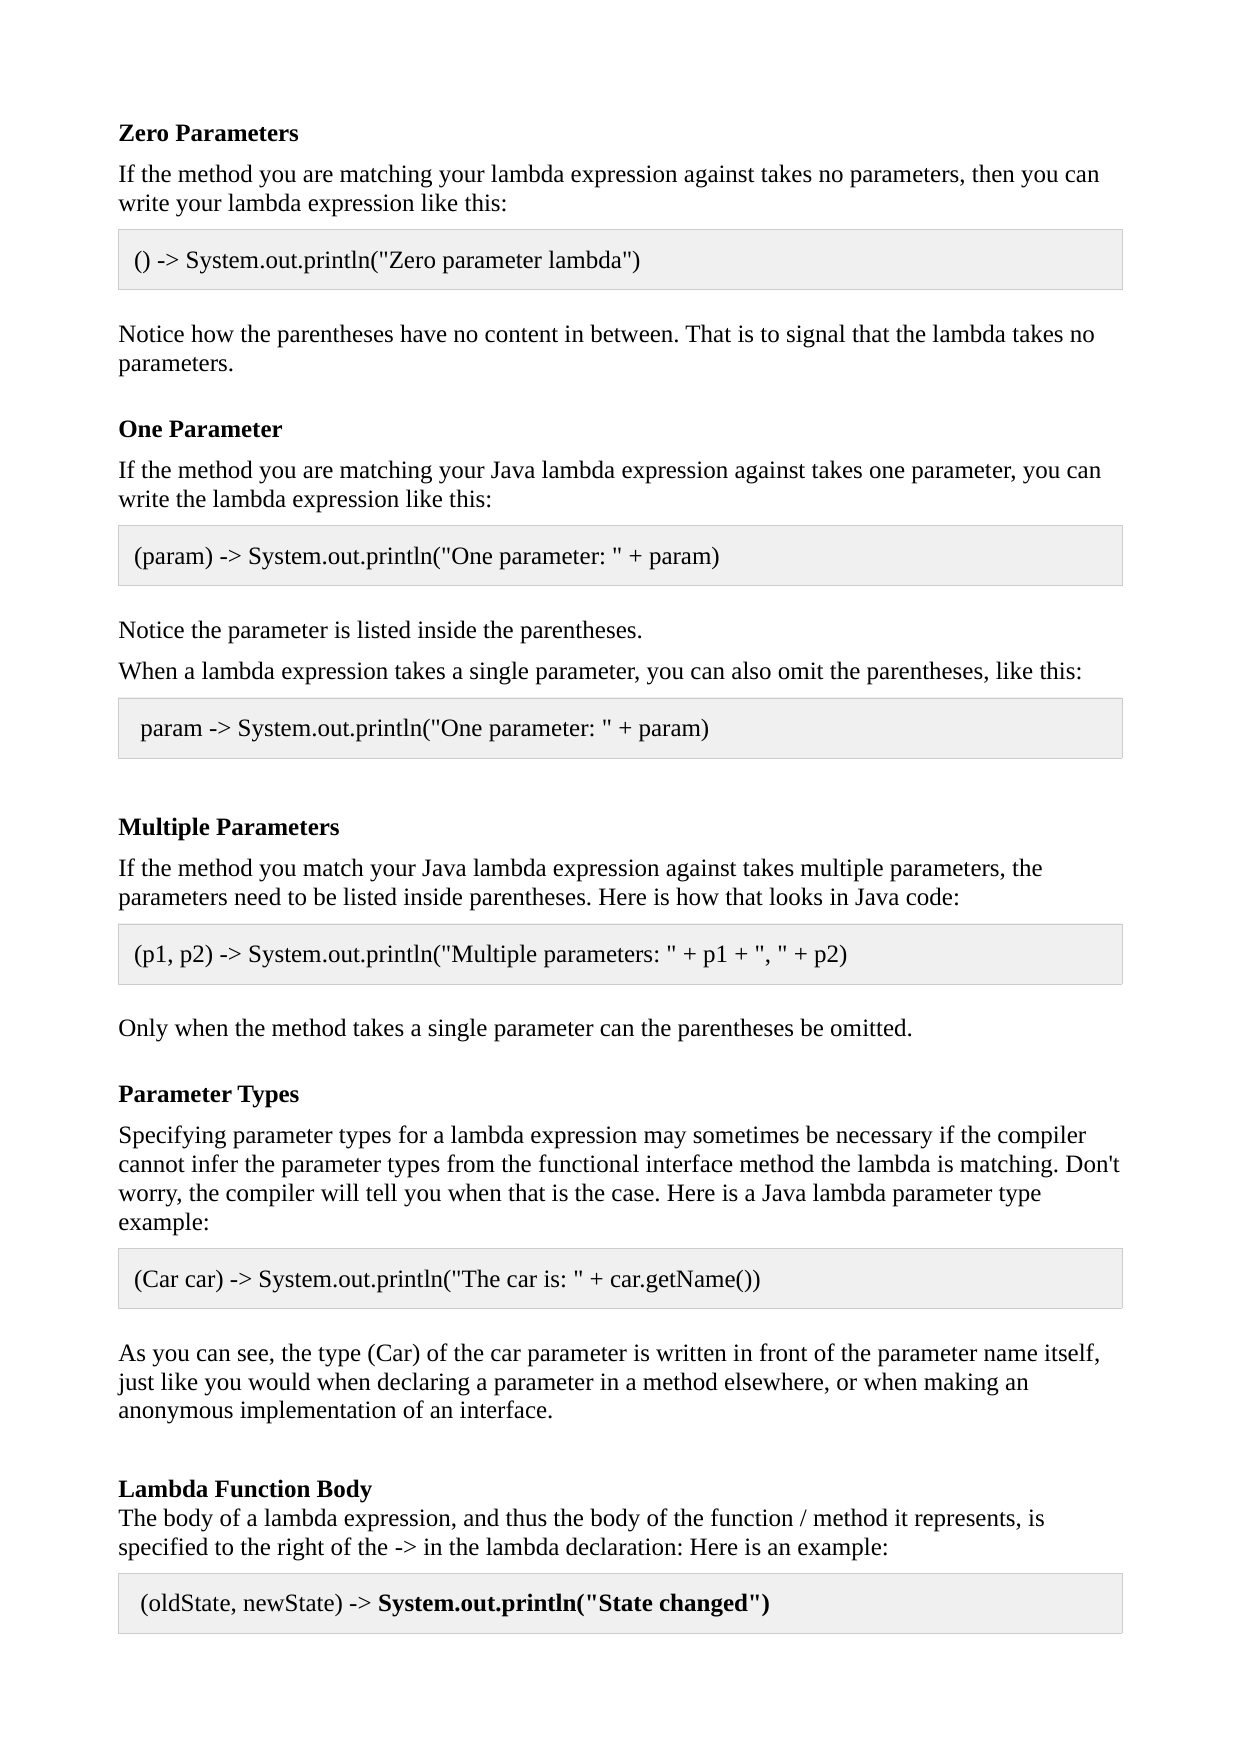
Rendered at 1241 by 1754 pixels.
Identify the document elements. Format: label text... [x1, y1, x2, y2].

text If the method you are matching your lambda expression against takes no parameters, then you can write your lambda expression like this: [118, 159, 1122, 217]
text Only when the method takes a single parameter can the parentheses be omitted. [118, 1013, 1122, 1042]
text param -> System.out.println("One parameter: " + param) [119, 699, 1122, 758]
text (oldState, newState) -> System.out.println("State changed") [119, 1574, 1122, 1633]
subtitle Zero Parameters [118, 118, 1122, 147]
text Notice how the parentheses have no content in between. That is to signal that the lambda takes no parameters. [118, 319, 1122, 377]
text The body of a lambda expression, and thus the body of the function / method it represents, is specified to the right of the -> in the lambda declaration: Here is an example: [118, 1503, 1122, 1560]
subtitle One Parameter [118, 414, 1122, 443]
text () -> System.out.println("Zero parameter lambda") [119, 230, 1122, 289]
text (Car car) -> System.out.println("The car is: " + car.getName()) [119, 1249, 1122, 1308]
subtitle Lambda Function Body [118, 1474, 1122, 1503]
text Notice the parameter is listed inside the parentheses. [118, 615, 1122, 644]
text (param) -> System.out.println("One parameter: " + param) [119, 526, 1122, 585]
text As you can see, the type (Car) of the car parameter is written in front of the parameter name itself, just like you would when declaring a parameter in a method elsewhere, or when making an anonymous implementation of an interface. [118, 1338, 1122, 1424]
text Specifying parameter types for a lambda expression may sometimes be necessary if the compiler cannot infer the parameter types from the functional interface method the lambda is matching. Don't worry, the compiler will tell you when that is the case. Here is a Java lambda parameter type example: [118, 1121, 1122, 1236]
text If the method you match your Java lambda expression against takes multiple parameters, the parameters need to be listed inside parentheses. Here is how that looks in Java code: [118, 853, 1122, 911]
text (p1, p2) -> System.out.println("Multiple parameters: " + p1 + ", " + p2) [119, 925, 1122, 984]
text When a lambda expression takes a single parameter, you can also omit the parentheses, like this: [118, 656, 1122, 685]
subtitle Multiple Parameters [118, 812, 1122, 841]
subtitle Parameter Types [118, 1079, 1122, 1108]
text If the method you are matching your Java lambda expression against takes one parameter, you can write the lambda expression like this: [118, 455, 1122, 513]
